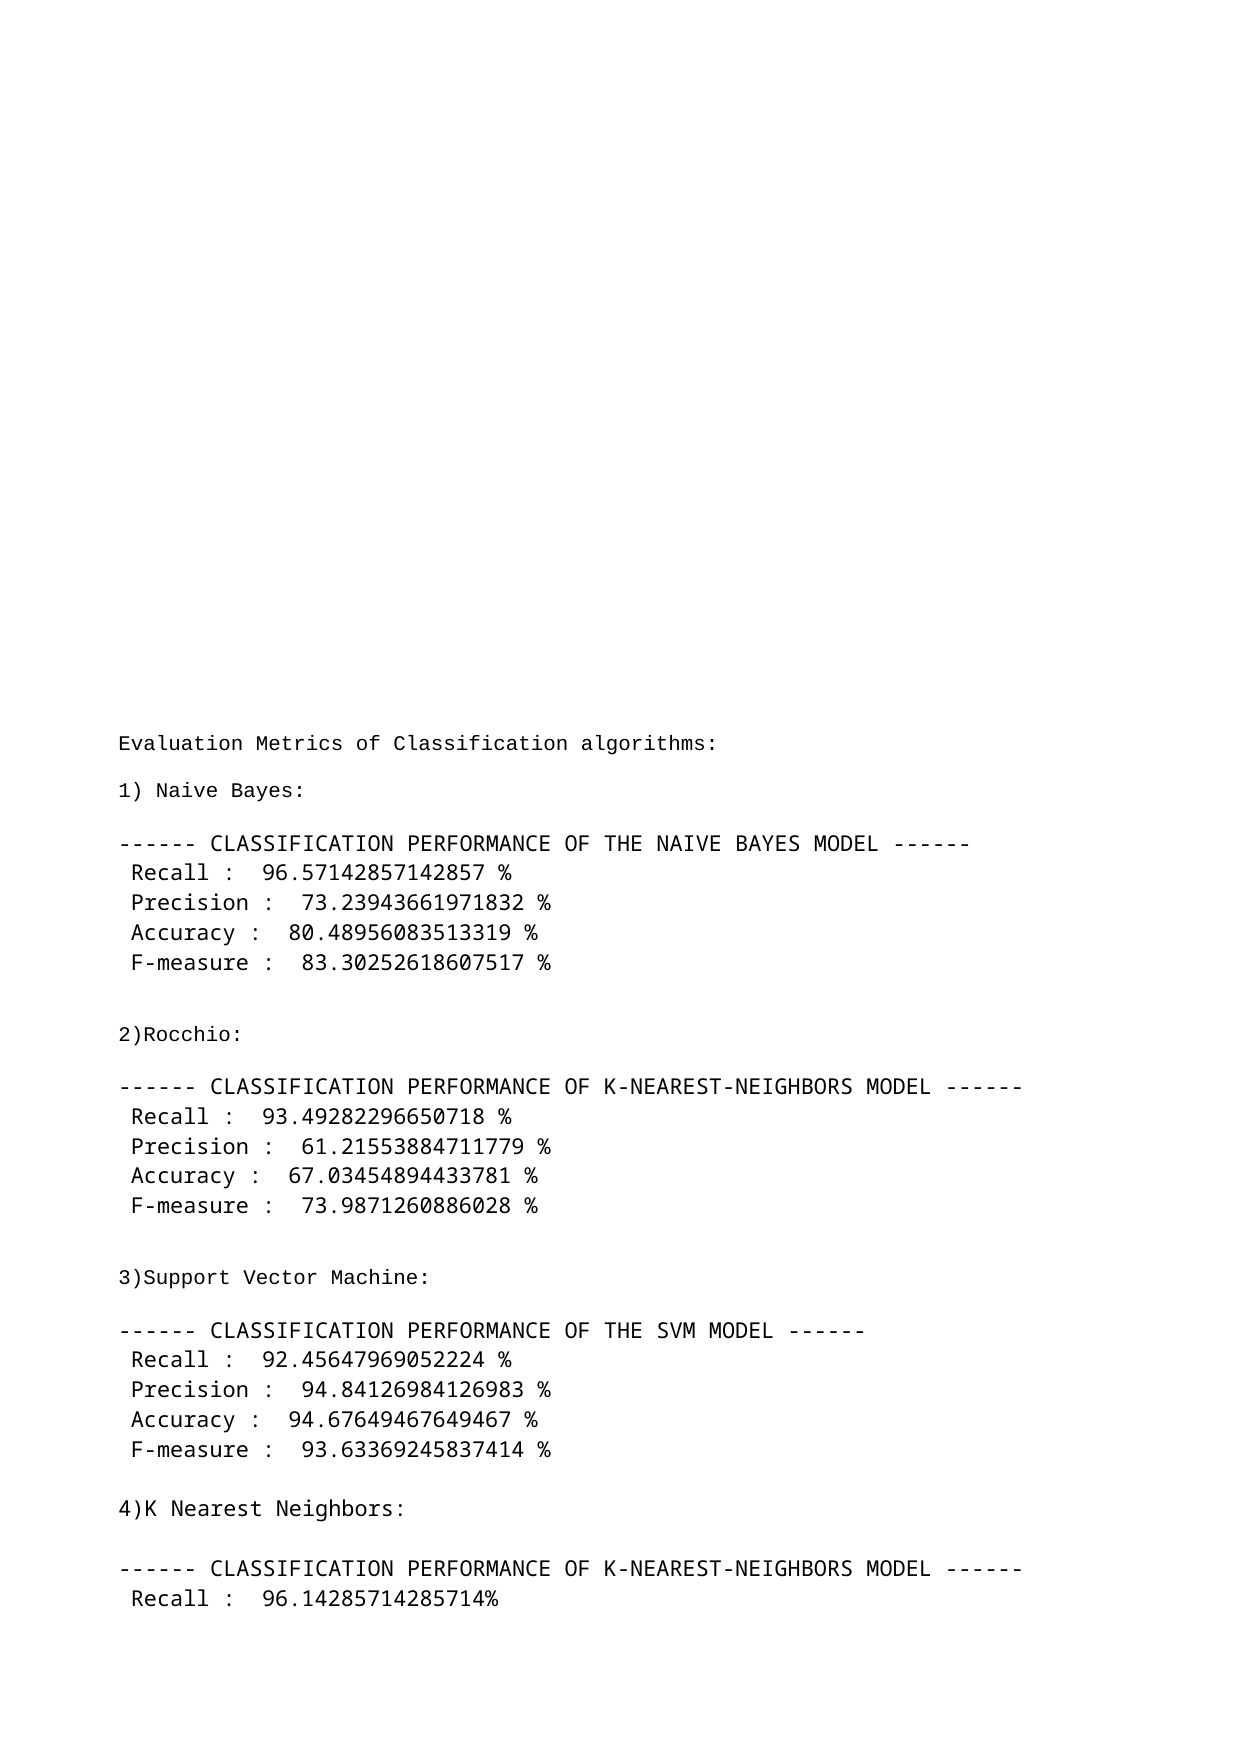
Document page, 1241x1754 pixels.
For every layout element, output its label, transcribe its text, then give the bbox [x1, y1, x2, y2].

text 2)Rocchio: [118, 1024, 1122, 1047]
text Precision : 94.84126984126983 % [118, 1374, 1122, 1404]
text 3)Support Vector Machine: [118, 1267, 1122, 1291]
text ------ CLASSIFICATION PERFORMANCE OF THE SVM MODEL ------ [118, 1314, 1122, 1344]
text Accuracy : 67.03454894433781 % [118, 1160, 1122, 1190]
text Recall : 93.49282296650718 % [118, 1101, 1122, 1131]
text Accuracy : 80.48956083513319 % [118, 917, 1122, 947]
text Evaluation Metrics of Classification algorithms: [118, 733, 1122, 757]
text 4)K Nearest Neighbors: [118, 1493, 1122, 1523]
text Recall : 96.14285714285714% [118, 1583, 1122, 1612]
text ------ CLASSIFICATION PERFORMANCE OF THE NAIVE BAYES MODEL ------ [118, 827, 1122, 857]
text F-measure : 73.9871260886028 % [118, 1190, 1122, 1220]
text Precision : 73.23943661971832 % [118, 887, 1122, 917]
text 1) Naive Bayes: [118, 780, 1122, 804]
text Accuracy : 94.67649467649467 % [118, 1404, 1122, 1434]
text ------ CLASSIFICATION PERFORMANCE OF K-NEAREST-NEIGHBORS MODEL ------ [118, 1071, 1122, 1101]
text F-measure : 93.63369245837414 % [118, 1434, 1122, 1463]
text F-measure : 83.30252618607517 % [118, 947, 1122, 976]
text Recall : 96.57142857142857 % [118, 857, 1122, 887]
text Precision : 61.21553884711779 % [118, 1131, 1122, 1160]
text ------ CLASSIFICATION PERFORMANCE OF K-NEAREST-NEIGHBORS MODEL ------ [118, 1553, 1122, 1583]
text Recall : 92.45647969052224 % [118, 1344, 1122, 1374]
